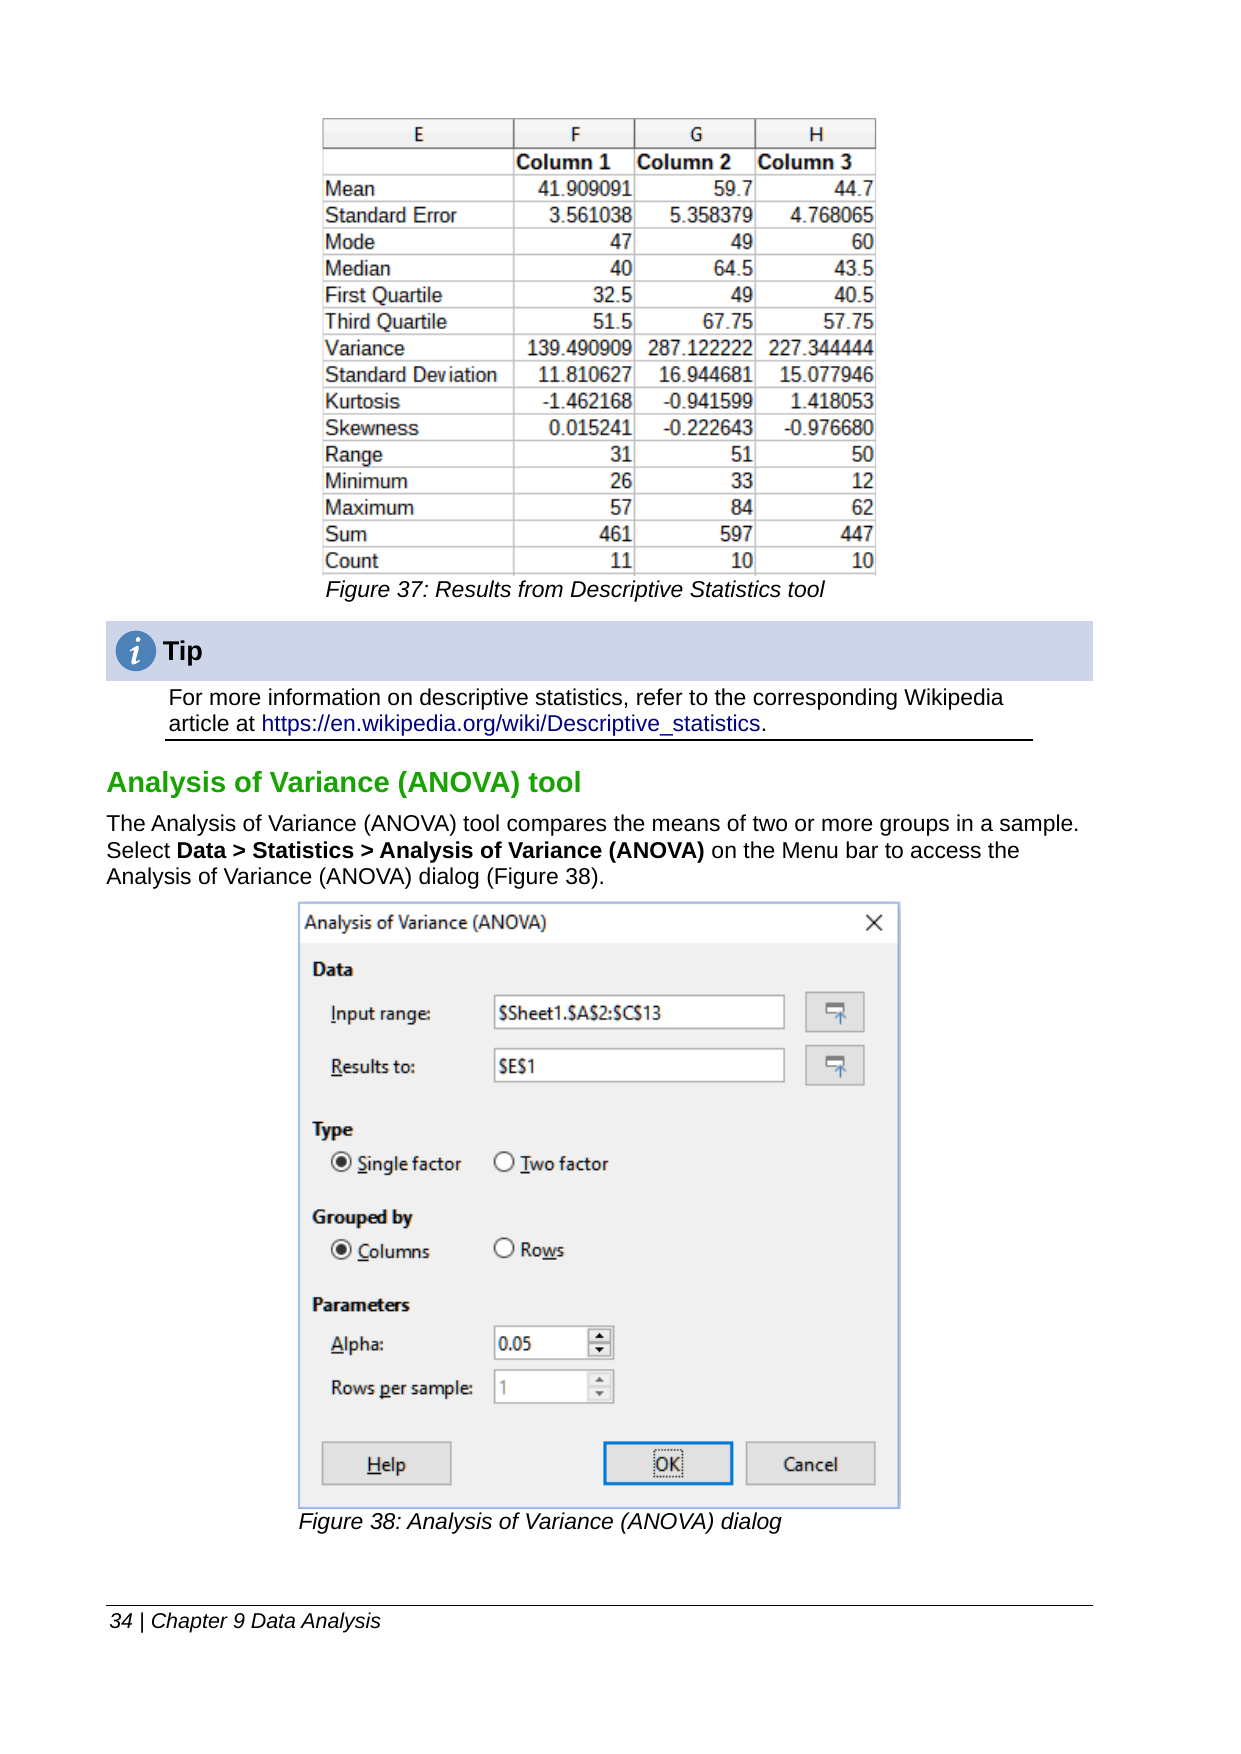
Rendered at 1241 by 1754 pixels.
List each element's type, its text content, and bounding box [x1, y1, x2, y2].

text The Analysis of Variance (ANOVA) tool compares the means of two or more groups in a sample. Select Data > Statistics > Analysis of Variance (ANOVA) on the Menu bar to access the Analysis of Variance (ANOVA) dialog (Figure 38). [106, 810, 1093, 889]
picture [322, 118, 877, 576]
text Figure 38: Analysis of Variance (ANOVA) dialog [298, 1509, 901, 1535]
subtitle Analysis of Variance (ANOVA) tool [106, 765, 1093, 798]
picture [297, 901, 901, 1509]
text Figure 37: Results from Descriptive Statistics tool [325, 576, 873, 602]
text For more information on descriptive statistics, refer to the corresponding Wikipedia article at https://en.wikipedia.org/wiki/Descriptive_statistics. [165, 681, 1033, 739]
subtitle Tip [106, 621, 1093, 681]
